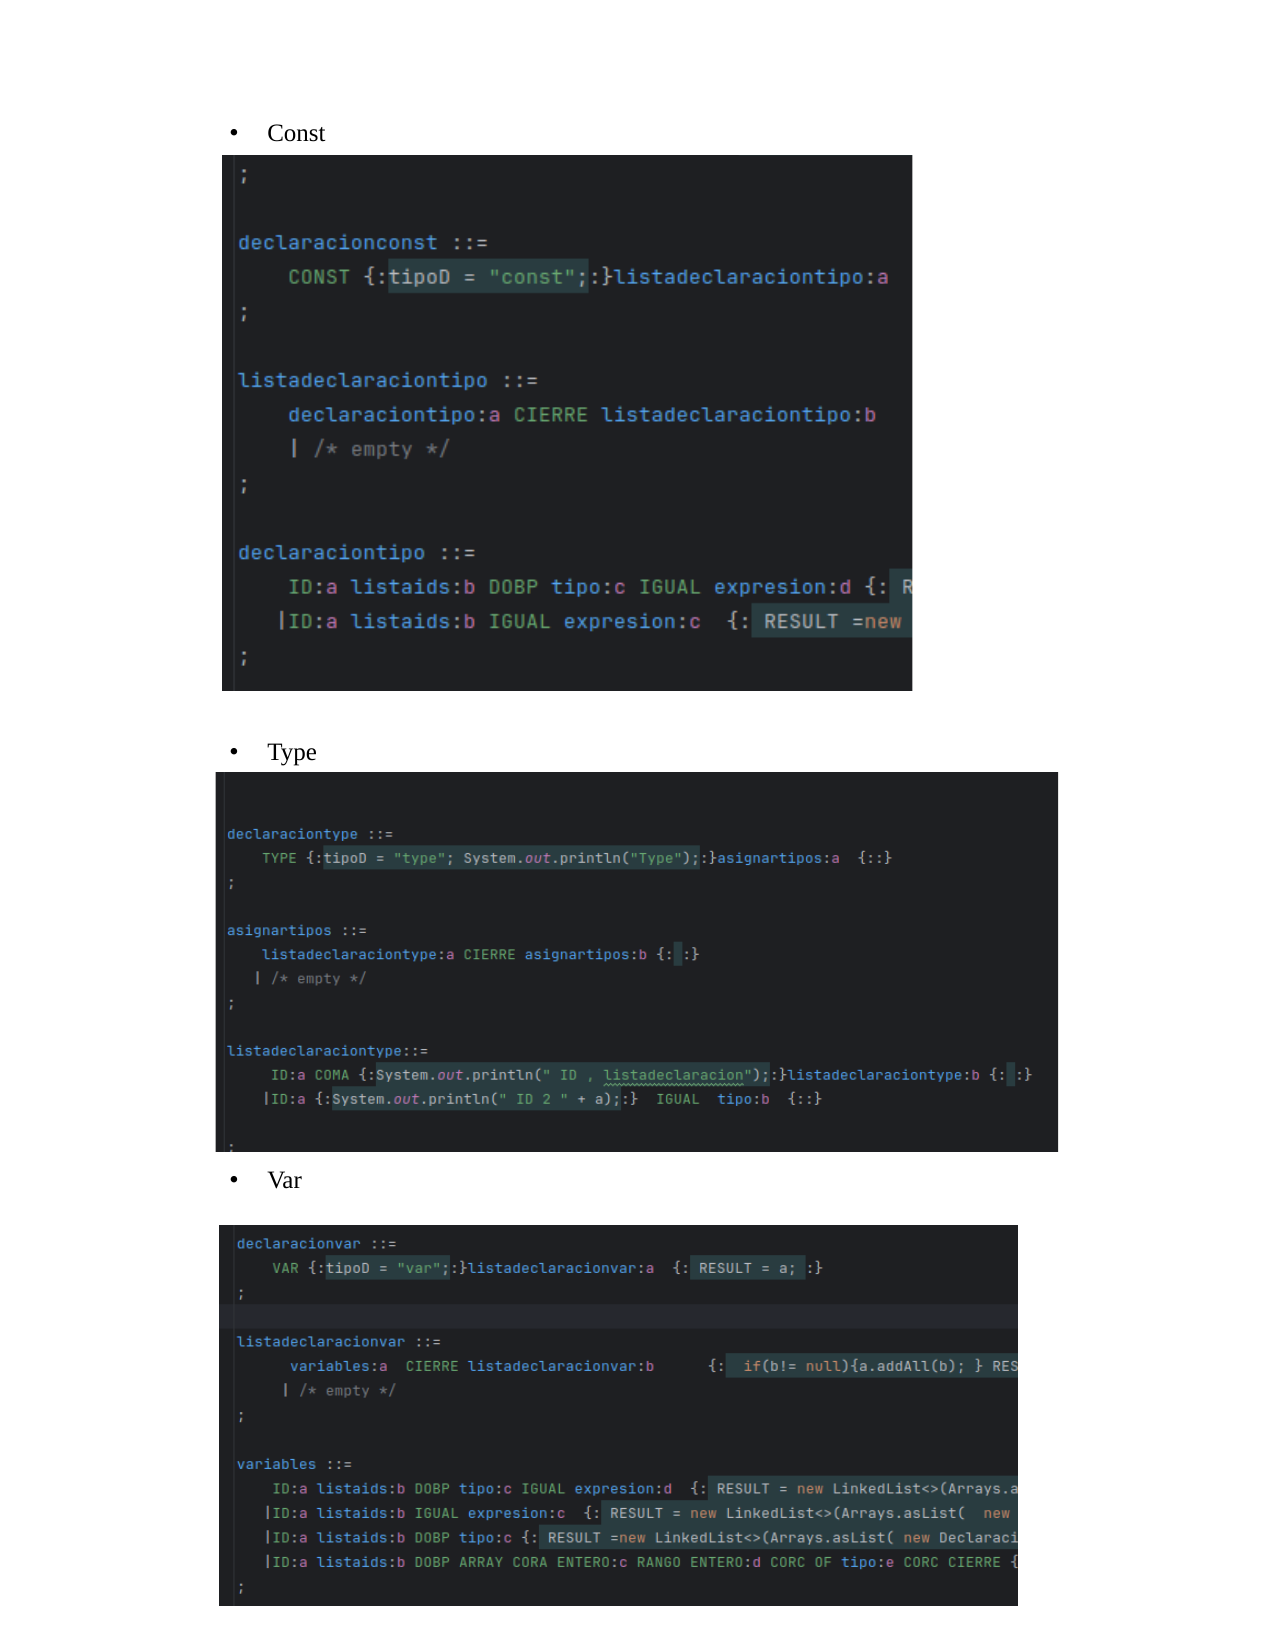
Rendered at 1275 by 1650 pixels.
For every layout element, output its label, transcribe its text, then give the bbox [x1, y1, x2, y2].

list Const [229, 118, 1157, 147]
list Var [229, 1165, 1157, 1194]
list Type [229, 737, 1157, 766]
picture [215, 772, 1059, 1152]
picture [219, 1225, 1018, 1606]
picture [222, 155, 913, 691]
